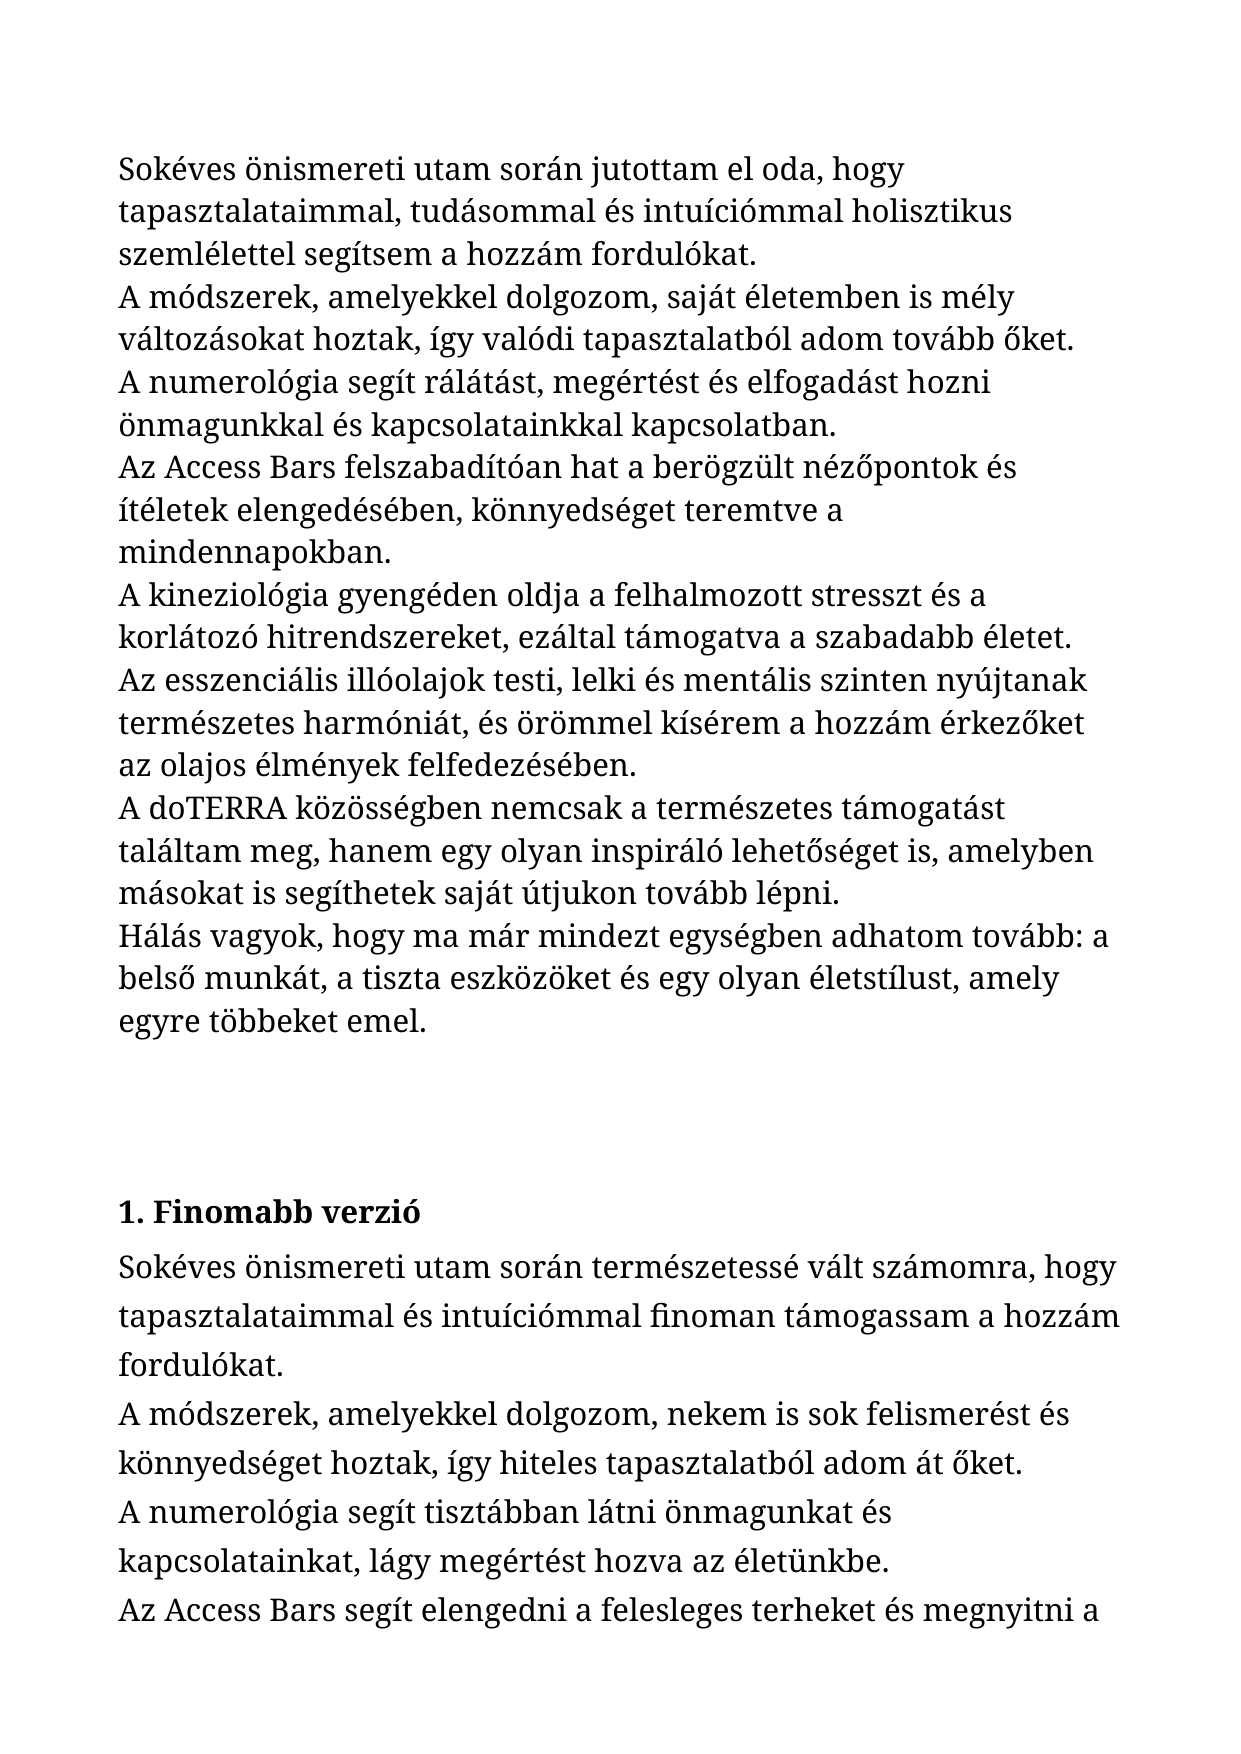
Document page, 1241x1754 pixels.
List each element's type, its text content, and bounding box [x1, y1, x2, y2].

text Sokéves önismereti utam során természetessé vált számomra, hogy tapasztalataimmal és intuíciómmal finoman támogassam a hozzám fordulókat. A módszerek, amelyekkel dolgozom, nekem is sok felismerést és könnyedséget hoztak, így hiteles tapasztalatból adom át őket. A numerológia segít tisztábban látni önmagunkat és kapcsolatainkat, lágy megértést hozva az életünkbe. Az Access Bars segít elengedni a felesleges terheket és megnyitni a [118, 1245, 1122, 1631]
subtitle 1. Finomabb verzió [118, 1190, 1122, 1233]
text Sokéves önismereti utam során jutottam el oda, hogy tapasztalataimmal, tudásommal és intuíciómmal holisztikus szemlélettel segítsem a hozzám fordulókat. A módszerek, amelyekkel dolgozom, saját életemben is mély változásokat hoztak, így valódi tapasztalatból adom tovább őket. A numerológia segít rálátást, megértést és elfogadást hozni önmagunkkal és kapcsolatainkkal kapcsolatban. Az Access Bars felszabadítóan hat a berögzült nézőpontok és ítéletek elengedésében, könnyedséget teremtve a mindennapokban. A kineziológia gyengéden oldja a felhalmozott stresszt és a korlátozó hitrendszereket, ezáltal támogatva a szabadabb életet. Az esszenciális illóolajok testi, lelki és mentális szinten nyújtanak természetes harmóniát, és örömmel kísérem a hozzám érkezőket az olajos élmények felfedezésében. A doTERRA közösségben nemcsak a természetes támogatást találtam meg, hanem egy olyan inspiráló lehetőséget is, amelyben másokat is segíthetek saját útjukon tovább lépni. Hálás vagyok, hogy ma már mindezt egységben adhatom tovább: a belső munkát, a tiszta eszközöket és egy olyan életstílust, amely egyre többeket emel. [118, 147, 1122, 1042]
